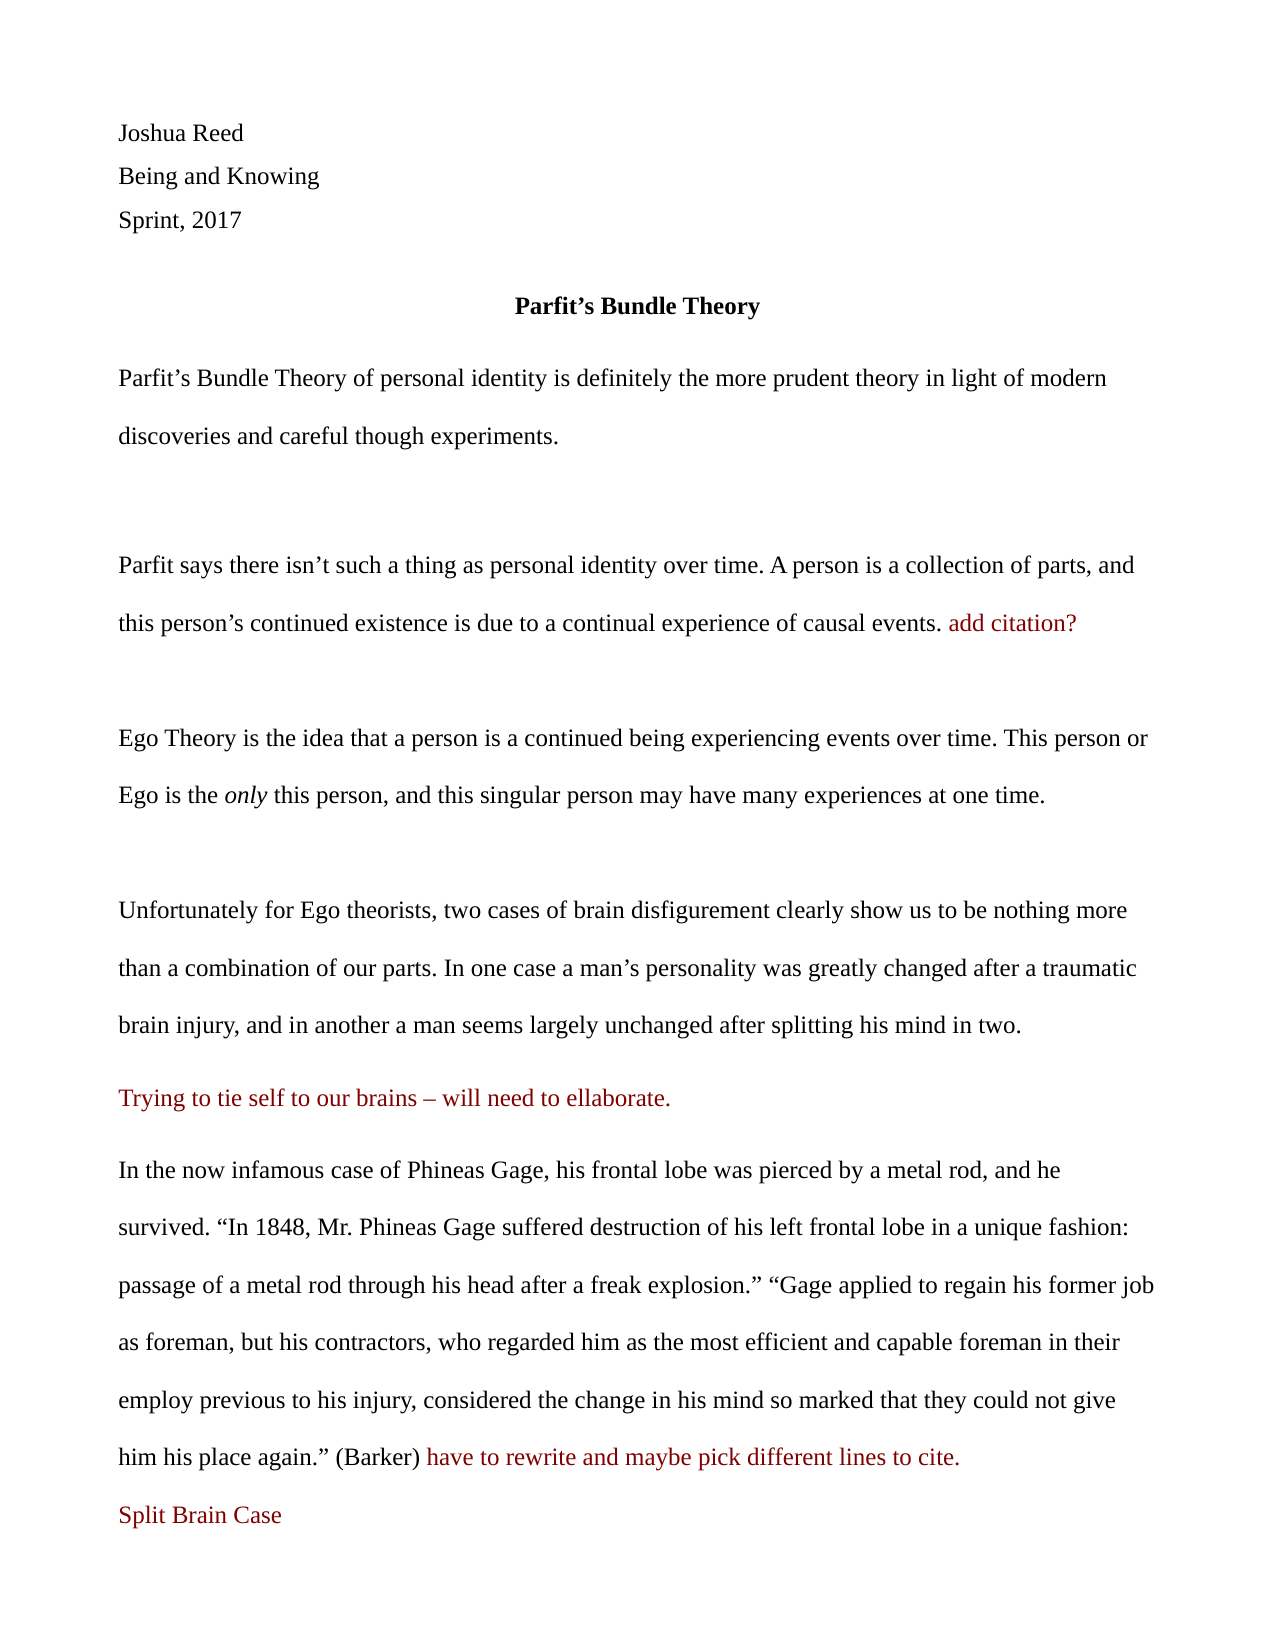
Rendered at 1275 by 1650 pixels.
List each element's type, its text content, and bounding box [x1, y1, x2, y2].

text Parfit says there isn’t such a thing as personal identity over time. A person is a collection of parts, and this person’s continued existence is due to a continual experience of causal events. add citation? [118, 551, 1157, 637]
text Being and Knowing [118, 161, 1157, 190]
text Trying to tie self to our brains – will need to ellaborate. [118, 1083, 1157, 1111]
text Parfit’s Bundle Theory of personal identity is definitely the more prudent theory in light of modern discoveries and careful though experiments. [118, 363, 1157, 450]
text Ego Theory is the idea that a person is a continued being experiencing events over time. This person or Ego is the only this person, and this singular person may have many experiences at one time. [118, 723, 1157, 809]
text Unfortunately for Ego theorists, two cases of brain disfigurement clearly show us to be nothing more than a combination of our parts. In one case a man’s personality was greatly changed after a traumatic brain injury, and in another a man seems largely unchanged after splitting his mind in two. [118, 896, 1157, 1039]
text Split Brain Case [118, 1500, 1157, 1528]
text Joshua Reed [118, 118, 1157, 147]
text Parfit’s Bundle Theory [118, 291, 1157, 320]
text Sprint, 2017 [118, 205, 1157, 233]
text In the now infamous case of Phineas Gage, his frontal lobe was pierced by a metal rod, and he survived. “In 1848, Mr. Phineas Gage suffered destruction of his left frontal lobe in a unique fashion: passage of a metal rod through his head after a freak explosion.” “Gage applied to regain his former job as foreman, but his contractors, who regarded him as the most efficient and capable foreman in their employ previous to his injury, considered the change in his mind so marked that they could not give him his place again.” (Barker) have to rewrite and maybe pick different lines to cite. [118, 1155, 1157, 1471]
